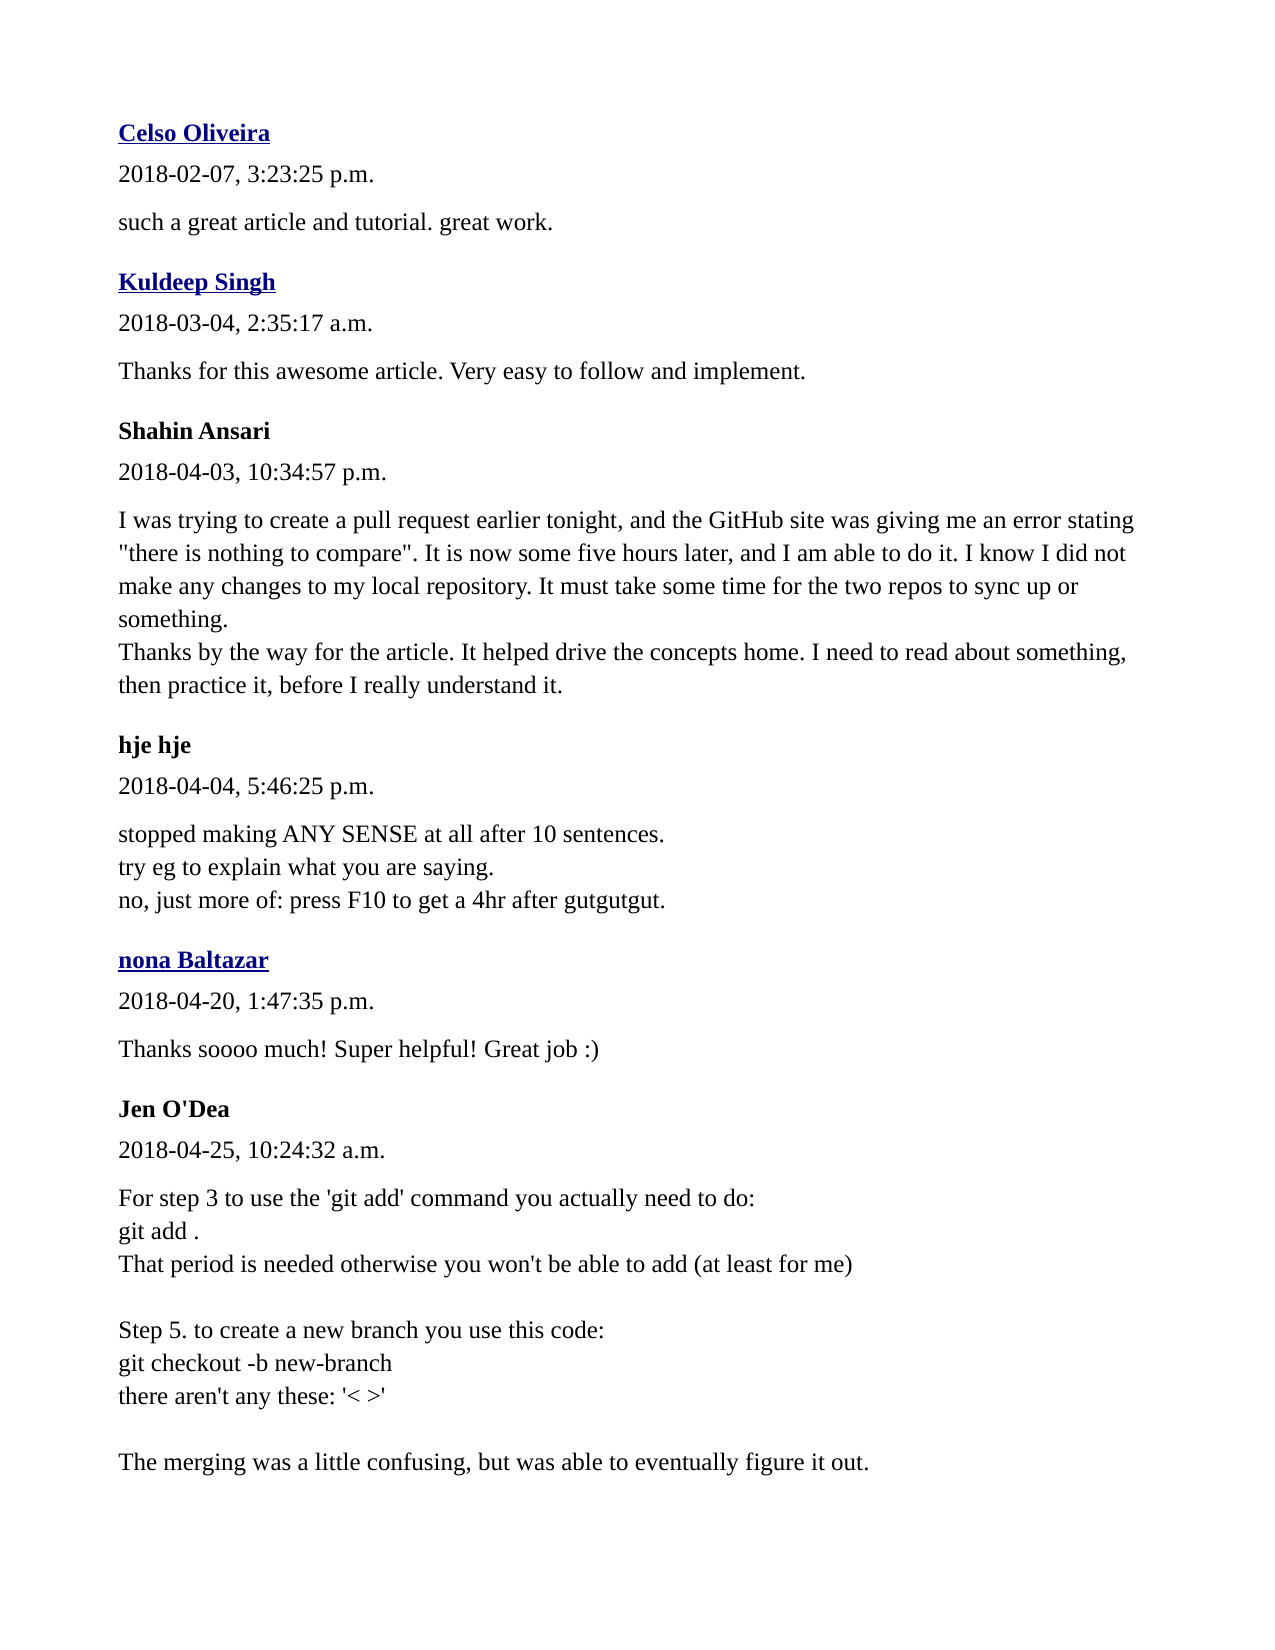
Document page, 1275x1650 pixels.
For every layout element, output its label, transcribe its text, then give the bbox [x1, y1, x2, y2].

text 2018-04-03, 10:34:57 p.m. [118, 457, 1157, 486]
subtitle Jen O'Dea [118, 1094, 1157, 1123]
text Thanks soooo much! Super helpful! Great job :) [118, 1034, 1157, 1063]
text 2018-04-25, 10:24:32 a.m. [118, 1135, 1157, 1164]
text 2018-04-20, 1:47:35 p.m. [118, 986, 1157, 1015]
text 2018-03-04, 2:35:17 a.m. [118, 308, 1157, 337]
text Thanks for this awesome article. Very easy to follow and implement. [118, 356, 1157, 385]
text such a great article and tutorial. great work. [118, 207, 1157, 236]
text stopped making ANY SENSE at all after 10 sentences. try eg to explain what you are saying. no, just more of: press F10 to get a 4hr after gutgutgut. [118, 819, 1157, 914]
text 2018-02-07, 3:23:25 p.m. [118, 159, 1157, 188]
subtitle Kuldeep Singh [118, 267, 1157, 296]
subtitle Shahin Ansari [118, 416, 1157, 445]
subtitle Celso Oliveira [118, 118, 1157, 147]
text I was trying to create a pull request earlier tonight, and the GitHub site was giving me an error stating "there is nothing to compare". It is now some five hours later, and I am able to do it. I know I did not make any changes to my local repository. It must take some time for the two repos to sync up or something. Thanks by the way for the article. It helped drive the concepts home. I need to read about something, then practice it, before I really understand it. [118, 505, 1157, 699]
subtitle hje hje [118, 730, 1157, 759]
text 2018-04-04, 5:46:25 p.m. [118, 771, 1157, 800]
subtitle nona Baltazar [118, 945, 1157, 974]
text For step 3 to use the 'git add' command you actually need to do: git add . That period is needed otherwise you won't be able to add (at least for me) Step 5. to create a new branch you use this code: git checkout -b new-branch there aren't any these: '< >' The merging was a little confusing, but was able to eventually figure it out. [118, 1183, 1157, 1476]
